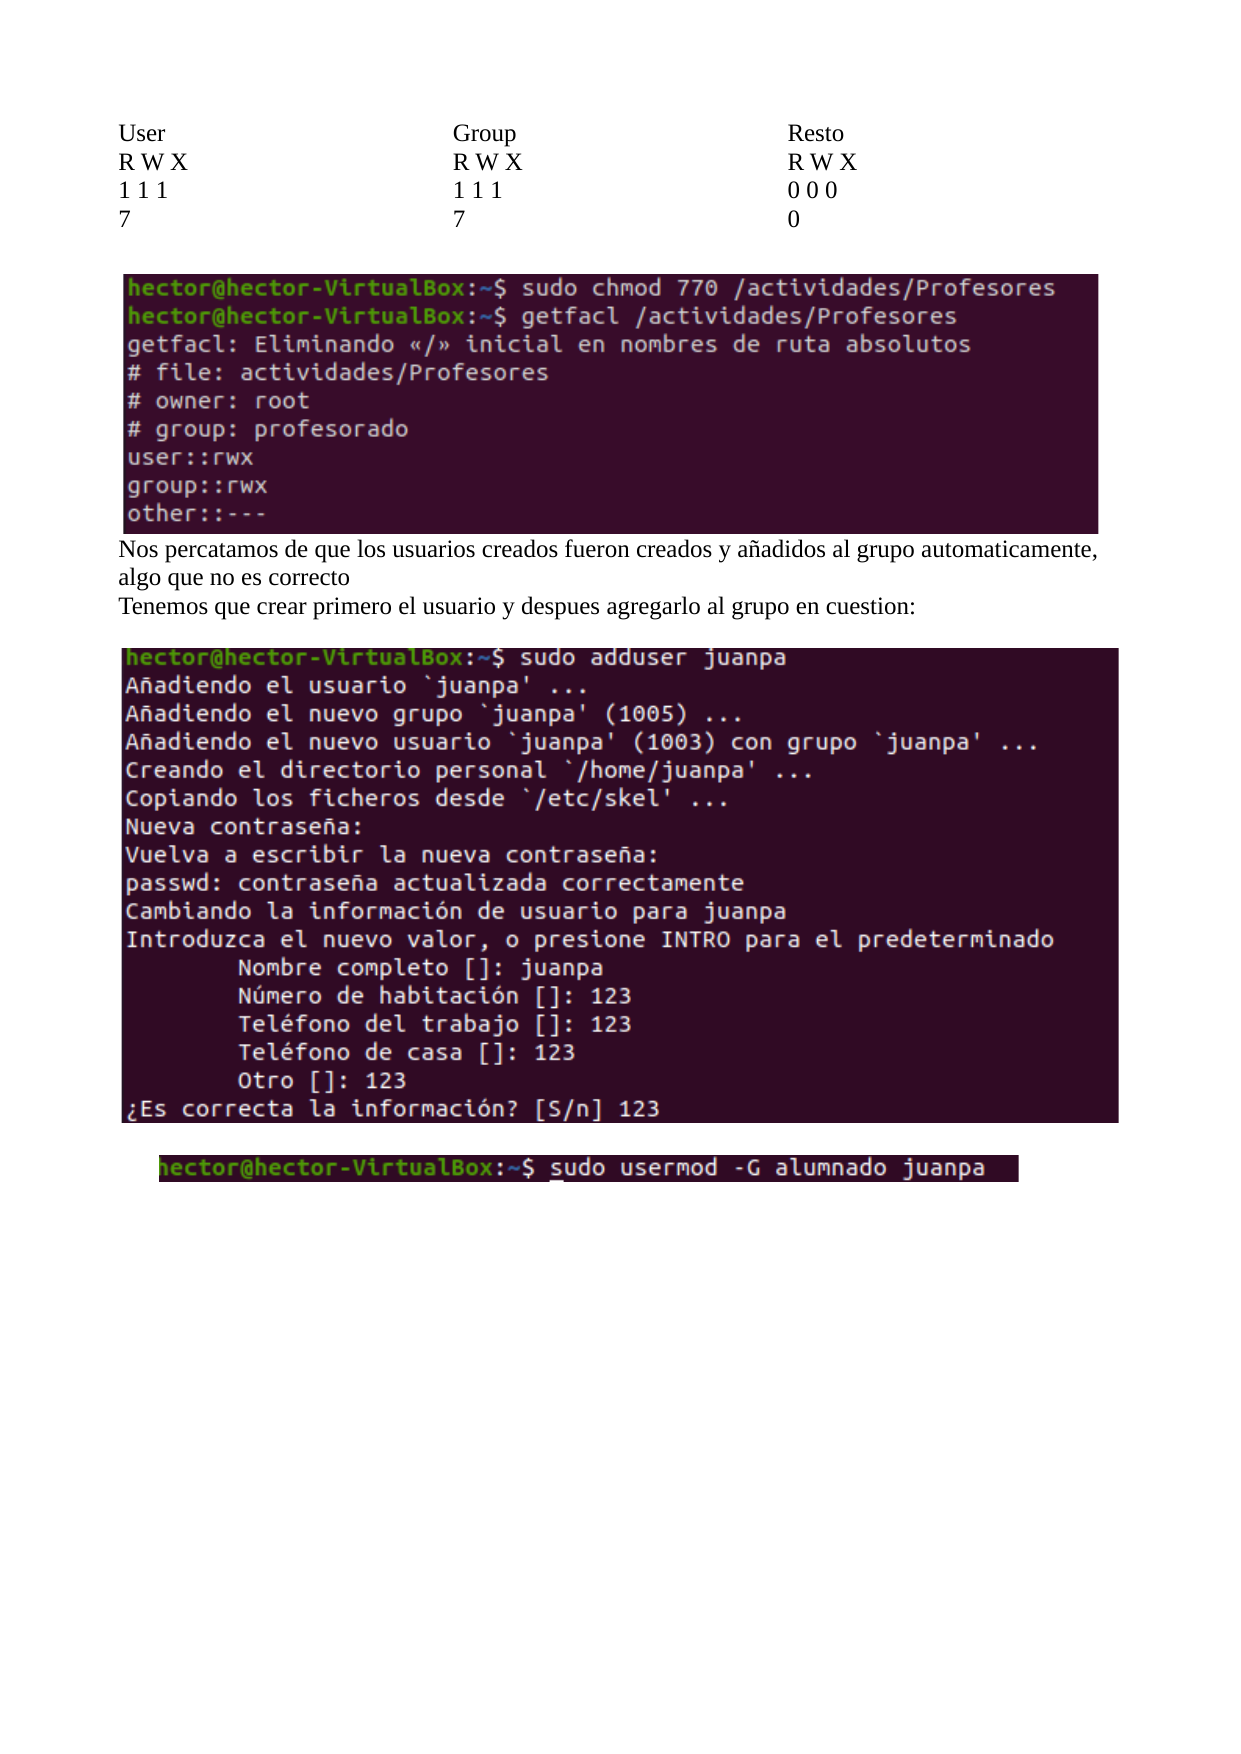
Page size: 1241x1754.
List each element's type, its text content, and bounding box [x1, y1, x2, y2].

table_cell R W X [453, 147, 787, 176]
picture [121, 648, 1119, 1123]
table_header Group [453, 118, 787, 147]
table_cell 0 0 0 [787, 176, 1122, 204]
text Tenemos que crear primero el usuario y despues agregarlo al grupo en cuestion: [118, 591, 1122, 620]
table_header Resto [787, 118, 1122, 147]
picture [123, 274, 1099, 534]
picture [159, 1155, 1019, 1182]
table_cell R W X [787, 147, 1122, 176]
table_cell 1 1 1 [118, 176, 453, 204]
table_cell 7 [453, 204, 787, 233]
table_cell 1 1 1 [453, 176, 787, 204]
table_cell 7 [118, 204, 453, 233]
table_cell R W X [118, 147, 453, 176]
table_cell 0 [787, 204, 1122, 233]
text Nos percatamos de que los usuarios creados fueron creados y añadidos al grupo automaticamente, algo que no es correcto [118, 262, 1122, 591]
table_header User [118, 118, 453, 147]
